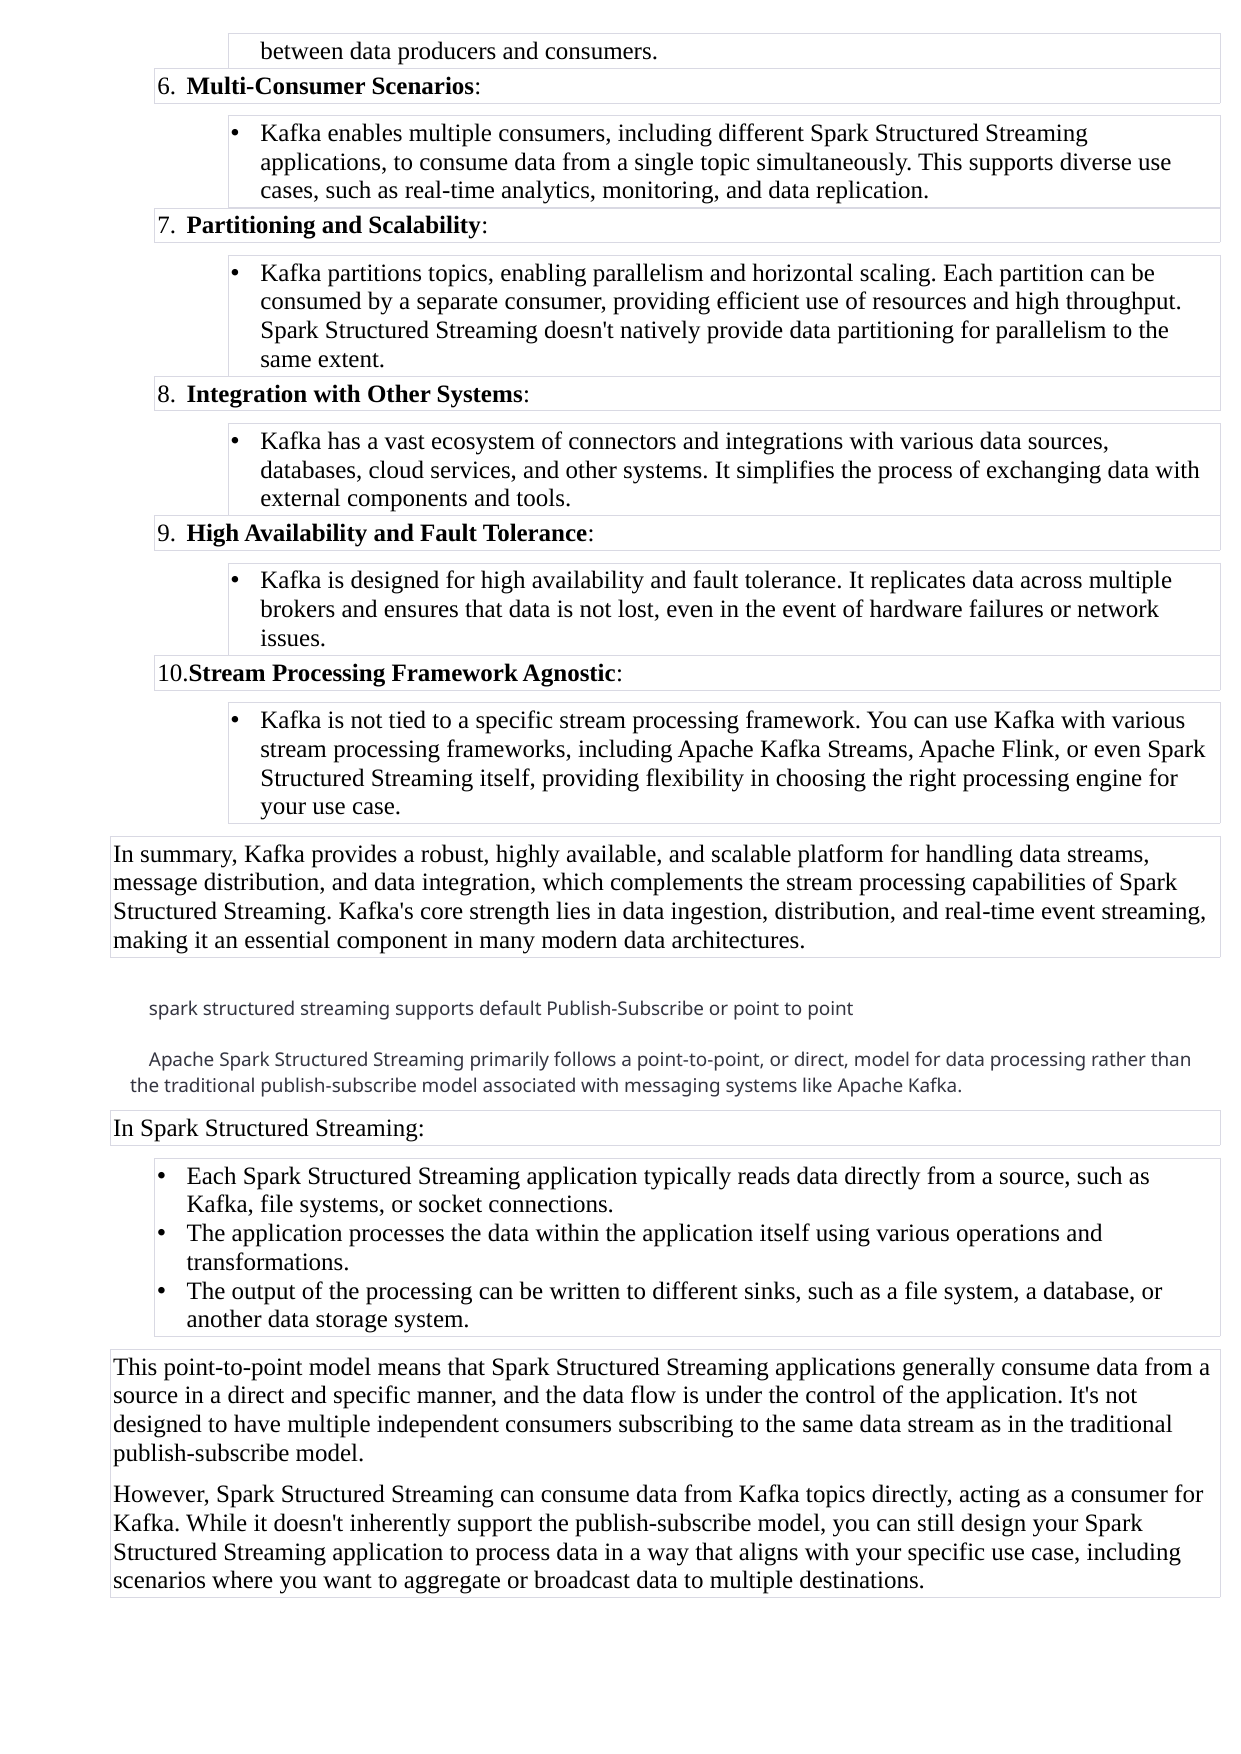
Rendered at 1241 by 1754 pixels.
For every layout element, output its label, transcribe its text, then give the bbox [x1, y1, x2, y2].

list The application processes the data within the application itself using various operations and transformations. [155, 1215, 1220, 1273]
list Partitioning and Scalability: [155, 209, 1220, 242]
text This point-to-point model means that Spark Structured Streaming applications generally consume data from a source in a direct and specific manner, and the data flow is under the control of the application. It's not designed to have multiple independent consumers subscribing to the same data stream as in the traditional publish-subscribe model. [111, 1350, 1220, 1467]
text In summary, Kafka provides a robust, highly available, and scalable platform for handling data streams, message distribution, and data integration, which complements the stream processing capabilities of Spark Structured Streaming. Kafka's core strength lies in data ingestion, distribution, and real-time event streaming, making it an essential component in many modern data architectures. [111, 837, 1220, 957]
list Multi-Consumer Scenarios: [155, 69, 1220, 103]
list Kafka is designed for high availability and fault tolerance. It replicates data across multiple brokers and ensures that data is not lost, even in the event of hardware failures or network issues. [229, 564, 1220, 655]
list Each Spark Structured Streaming application typically reads data directly from a source, such as Kafka, file systems, or socket connections. [155, 1159, 1220, 1215]
text In Spark Structured Streaming: [111, 1111, 1220, 1145]
list Stream Processing Framework Agnostic: [155, 656, 1220, 690]
text spark structured streaming supports default Publish-Subscribe or point to point [130, 995, 1221, 1021]
list Kafka partitions topics, enabling parallelism and horizontal scaling. Each partition can be consumed by a separate consumer, providing efficient use of resources and high throughput. Spark Structured Streaming doesn't natively provide data partitioning for parallelism to the same extent. [229, 256, 1220, 376]
text However, Spark Structured Streaming can consume data from Kafka topics directly, acting as a consumer for Kafka. While it doesn't inherently support the publish-subscribe model, you can still design your Spark Structured Streaming application to process data in a way that aligns with your specific use case, including scenarios where you want to aggregate or broadcast data to multiple destinations. [111, 1476, 1220, 1597]
list High Availability and Fault Tolerance: [155, 516, 1220, 550]
list Kafka is not tied to a specific stream processing framework. You can use Kafka with various stream processing frameworks, including Apache Kafka Streams, Apache Flink, or even Spark Structured Streaming itself, providing flexibility in choosing the right processing engine for your use case. [229, 703, 1220, 823]
list The output of the processing can be written to different sinks, such as a file system, a database, or another data storage system. [155, 1273, 1220, 1336]
list Integration with Other Systems: [155, 377, 1220, 410]
list Kafka enables multiple consumers, including different Spark Structured Streaming applications, to consume data from a single topic simultaneously. This supports diverse use cases, such as real-time analytics, monitoring, and data replication. [229, 116, 1220, 207]
text Apache Spark Structured Streaming primarily follows a point-to-point, or direct, model for data processing rather than the traditional publish-subscribe model associated with messaging systems like Apache Kafka. [130, 1046, 1221, 1098]
list between data producers and consumers. [229, 34, 1220, 68]
list Kafka has a vast ecosystem of connectors and integrations with various data sources, databases, cloud services, and other systems. It simplifies the process of exchanging data with external components and tools. [229, 424, 1220, 515]
